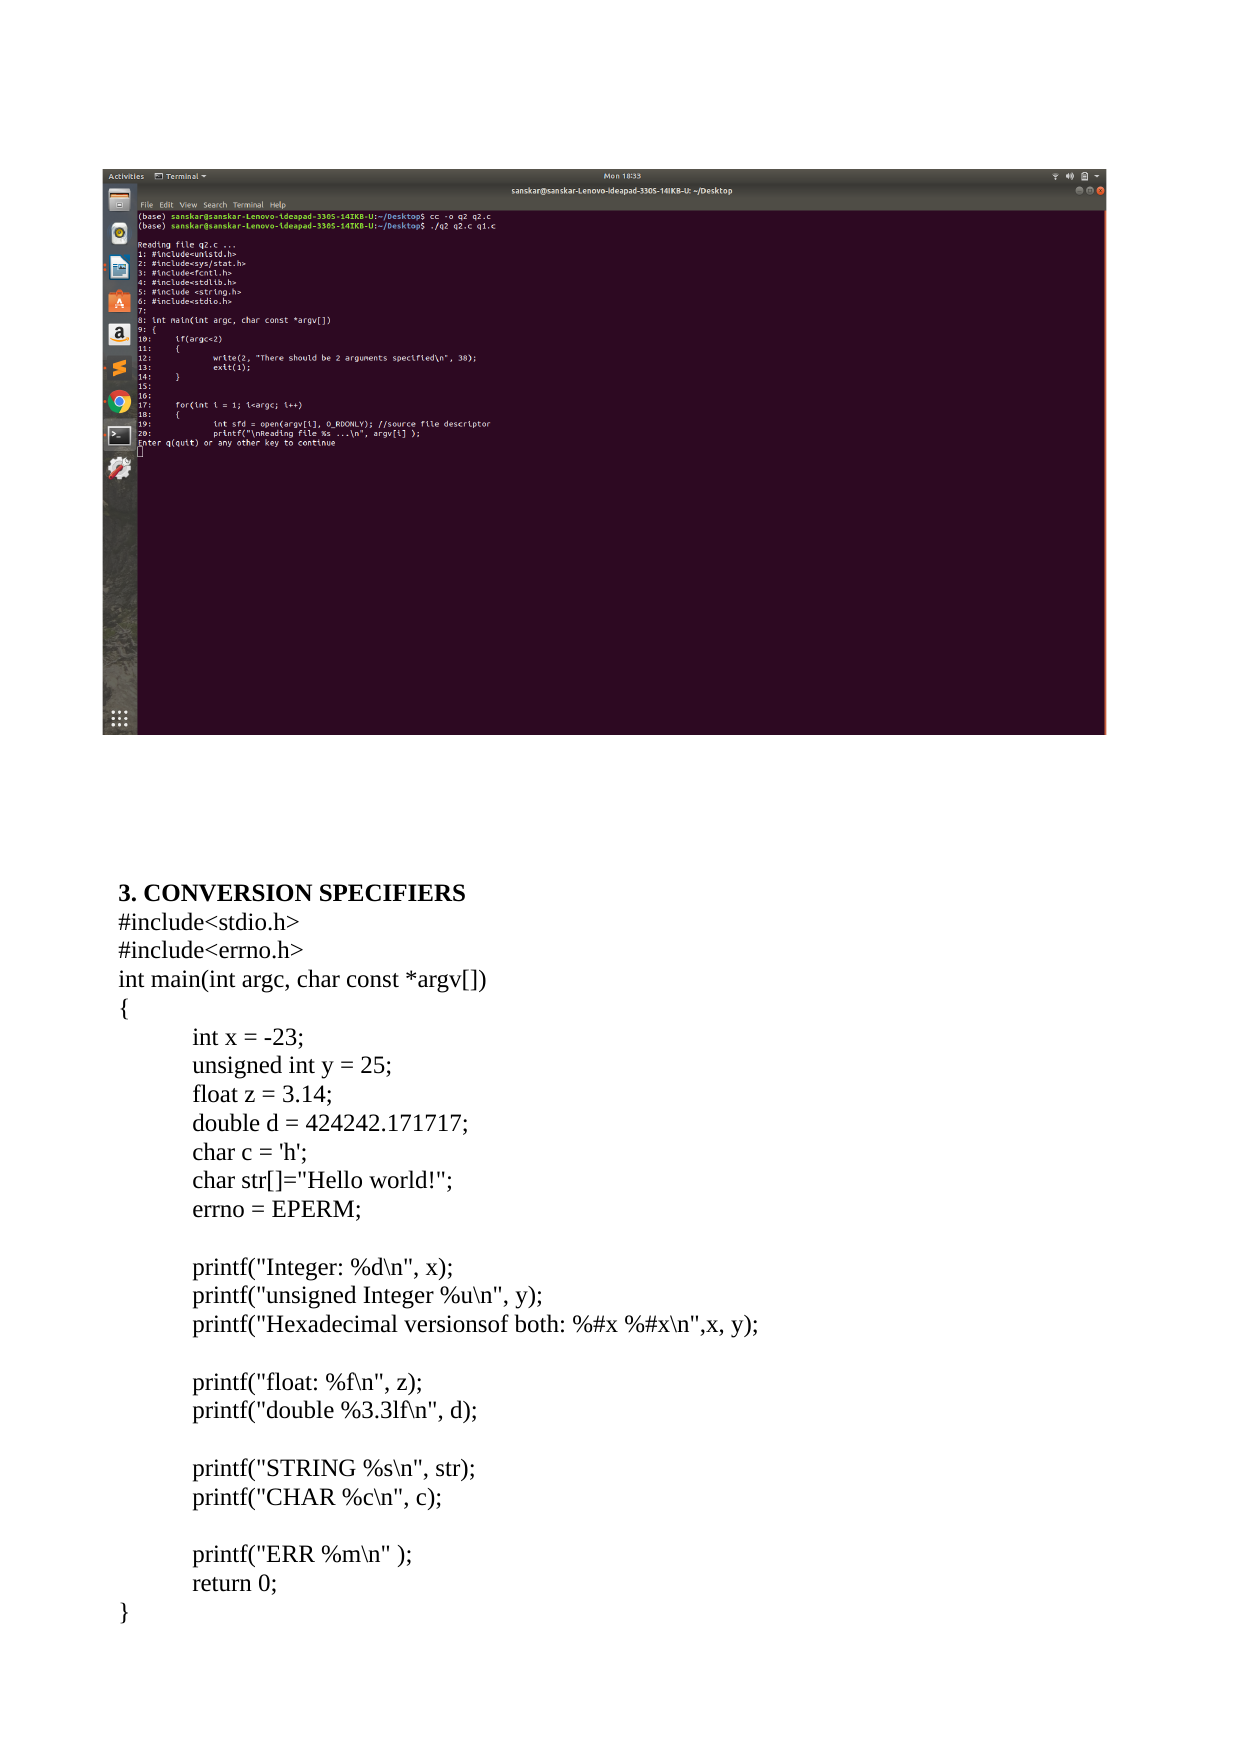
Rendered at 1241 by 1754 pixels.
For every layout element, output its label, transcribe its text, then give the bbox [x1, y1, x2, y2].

text } [118, 1597, 1122, 1625]
text errno = EPERM; [118, 1194, 1122, 1223]
text { [118, 993, 1122, 1022]
text #include<stdio.h> [118, 907, 1122, 935]
text double d = 424242.171717; [118, 1108, 1122, 1137]
text return 0; [118, 1568, 1122, 1597]
text int main(int argc, char const *argv[]) [118, 964, 1122, 993]
text char str[]="Hello world!"; [118, 1165, 1122, 1194]
text printf("double %3.3lf\n", d); [118, 1395, 1122, 1424]
text #include<errno.h> [118, 935, 1122, 964]
text char c = 'h'; [118, 1137, 1122, 1165]
text 3. CONVERSION SPECIFIERS [118, 878, 1122, 907]
picture [102, 169, 1107, 735]
text printf("Integer: %d\n", x); [118, 1252, 1122, 1280]
text printf("CHAR %c\n", c); [118, 1482, 1122, 1510]
text printf("STRING %s\n", str); [118, 1453, 1122, 1482]
text printf("Hexadecimal versionsof both: %#x %#x\n",x, y); [118, 1309, 1122, 1338]
text printf("float: %f\n", z); [118, 1367, 1122, 1395]
text printf("unsigned Integer %u\n", y); [118, 1280, 1122, 1309]
text int x = -23; [118, 1022, 1122, 1050]
text float z = 3.14; [118, 1079, 1122, 1108]
text unsigned int y = 25; [118, 1050, 1122, 1079]
text printf("ERR %m\n" ); [118, 1539, 1122, 1568]
